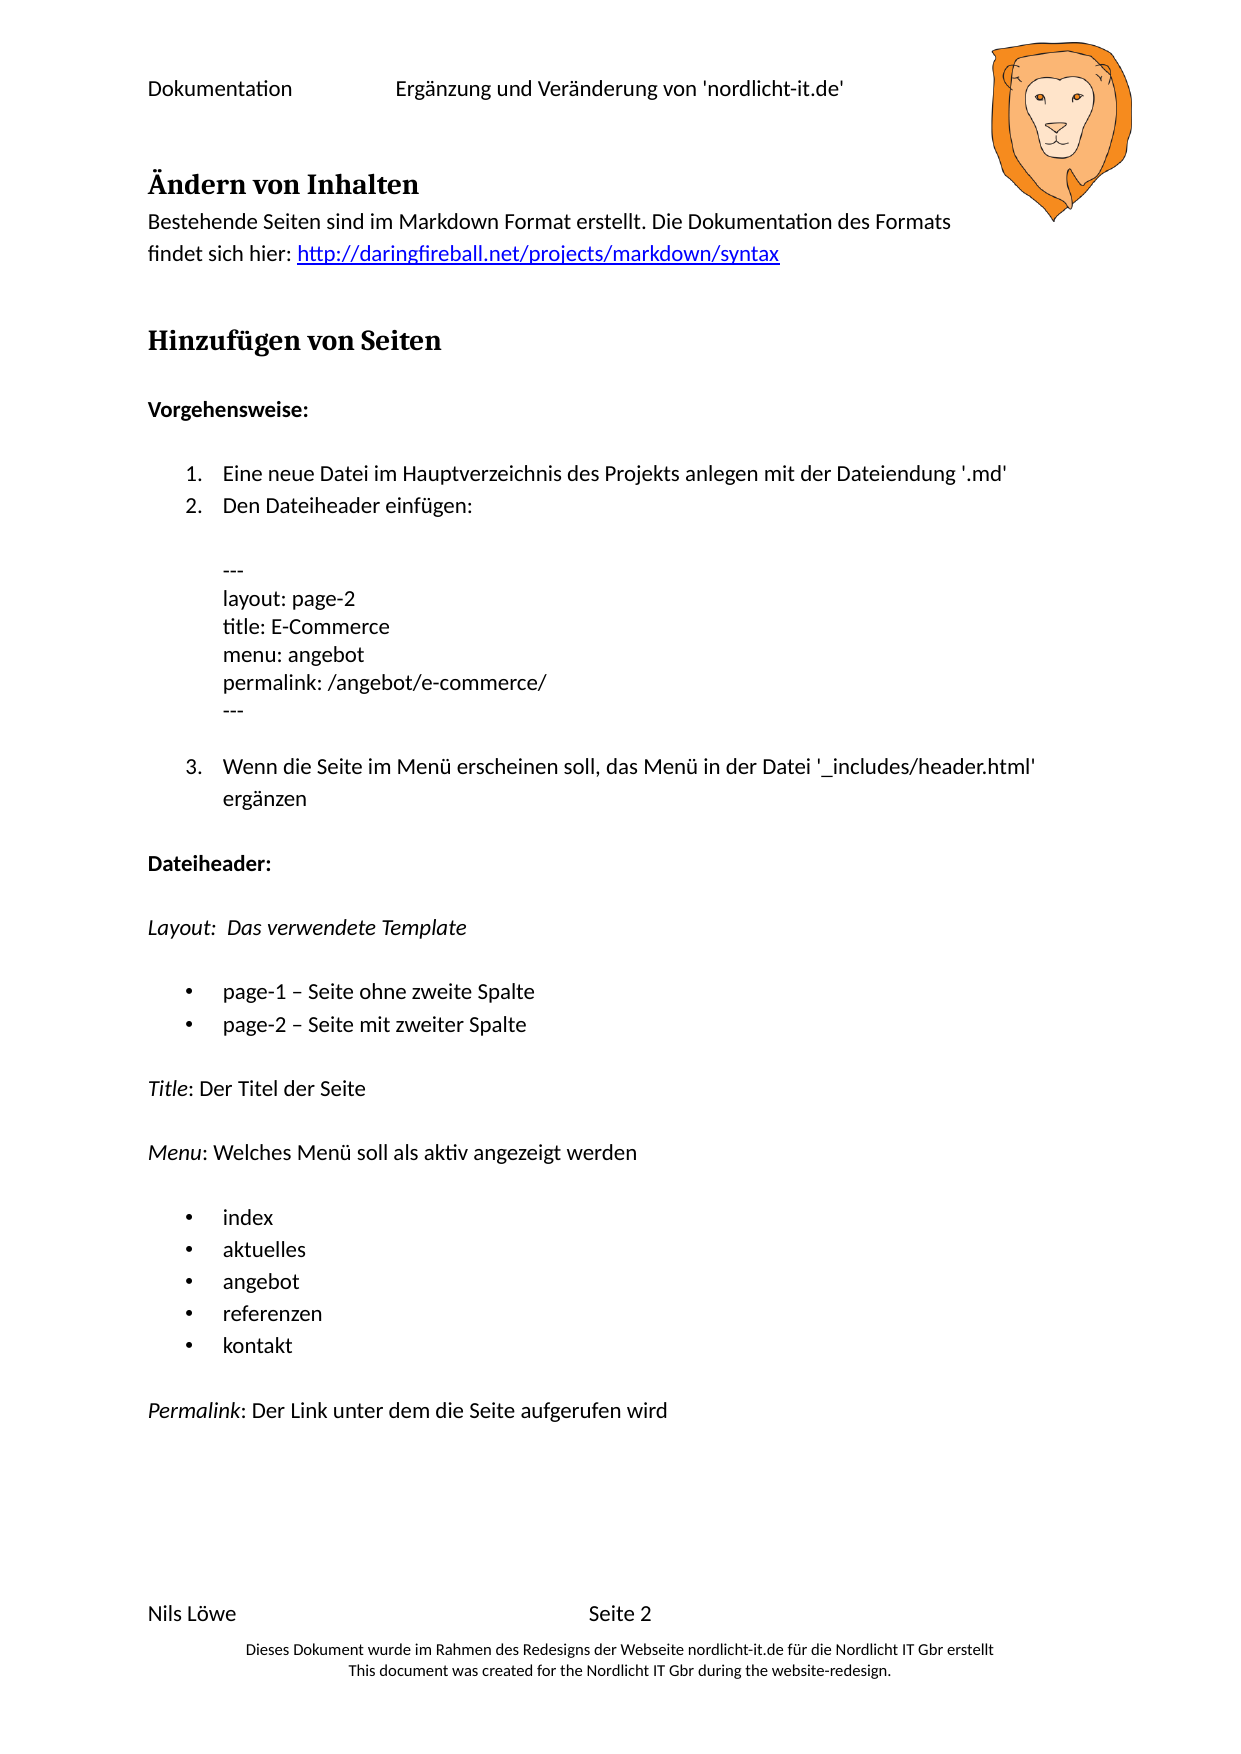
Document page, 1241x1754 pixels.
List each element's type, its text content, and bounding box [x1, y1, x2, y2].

list angebot [185, 1267, 1093, 1295]
picture [991, 42, 1132, 222]
list title: E-Commerce [185, 612, 1093, 640]
list index [185, 1203, 1093, 1231]
list Wenn die Seite im Menü erscheinen soll, das Menü in der Datei '_includes/header.html' ergänzen [185, 752, 1093, 812]
text Title: Der Titel der Seite [148, 1074, 1093, 1102]
list kontakt [185, 1332, 1093, 1359]
text Bestehende Seiten sind im Markdown Format erstellt. Die Dokumentation des Formats findet sich hier: http://daringfireball.net/projects/markdown/syntax [148, 207, 1093, 267]
list aktuelles [185, 1235, 1093, 1263]
list --- [185, 556, 1093, 584]
list page-2 – Seite mit zweiter Spalte [185, 1010, 1093, 1038]
list Den Dateiheader einfügen: [185, 492, 1093, 520]
list permalink: /angebot/e-commerce/ [185, 668, 1093, 696]
list menu: angebot [185, 640, 1093, 668]
list layout: page-2 [185, 584, 1093, 612]
text Dateiheader: [148, 849, 1093, 877]
text Layout: Das verwendete Template [148, 913, 1093, 941]
text Vorgehensweise: [148, 395, 1093, 423]
text Menu: Welches Menü soll als aktiv angezeigt werden [148, 1138, 1093, 1166]
list page-1 – Seite ohne zweite Spalte [185, 977, 1093, 1006]
subtitle Hinzufügen von Seiten [148, 324, 1093, 358]
list --- [185, 696, 1093, 724]
subtitle Ändern von Inhalten [148, 168, 1093, 202]
list referenzen [185, 1299, 1093, 1327]
list Eine neue Datei im Hauptverzeichnis des Projekts anlegen mit der Dateiendung '.md' [185, 459, 1093, 487]
text Permalink: Der Link unter dem die Seite aufgerufen wird [148, 1396, 1093, 1424]
